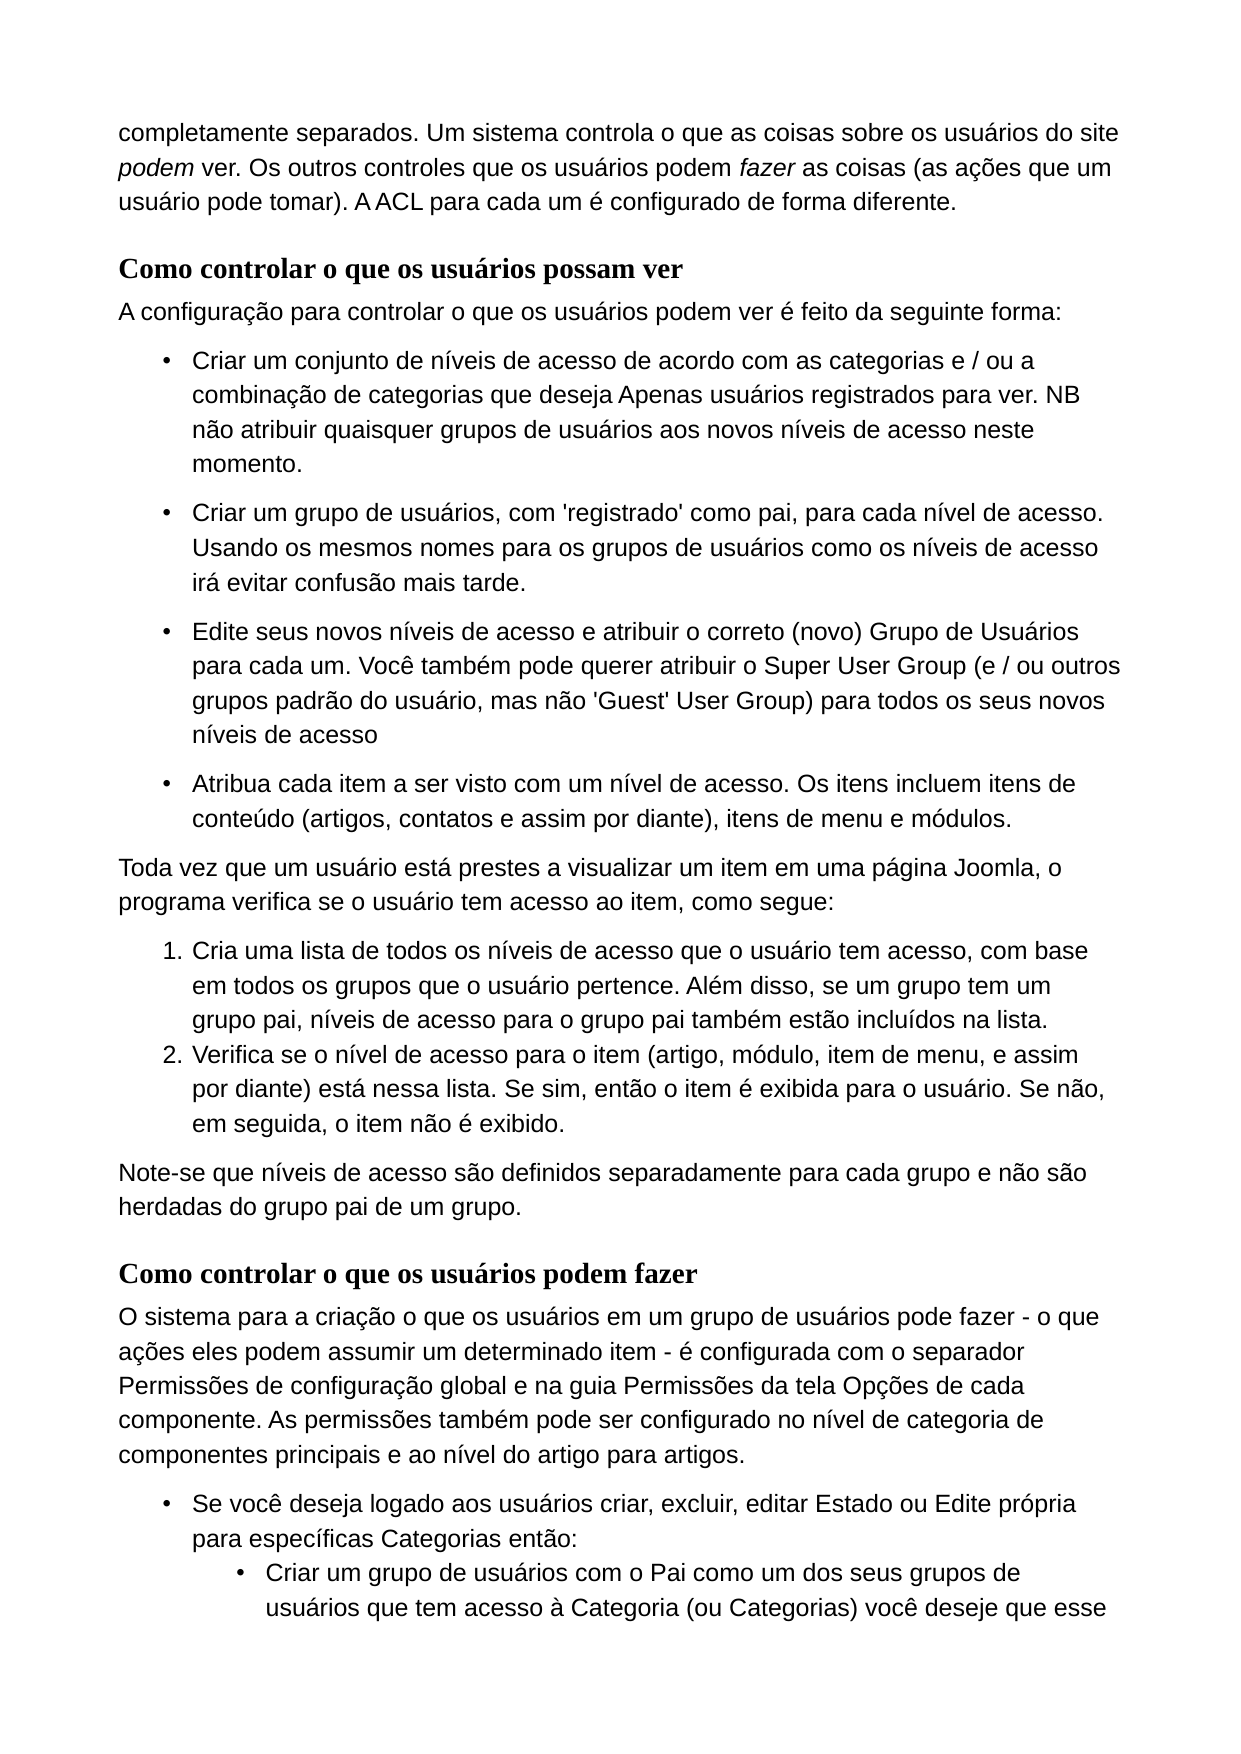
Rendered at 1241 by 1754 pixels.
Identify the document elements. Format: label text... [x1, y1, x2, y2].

list Verifica se o nível de acesso para o item (artigo, módulo, item de menu, e assim por diante) está nessa lista. Se sim, então o item é exibida para o usuário. Se não, em seguida, o item não é exibido. [162, 1040, 1122, 1137]
text A configuração para controlar o que os usuários podem ver é feito da seguinte forma: [118, 297, 1122, 326]
list Edite seus novos níveis de acesso e atribuir o correto (novo) Grupo de Usuários para cada um. Você também pode querer atribuir o Super User Group (e / ou outros grupos padrão do usuário, mas não 'Guest' User Group) para todos os seus novos níveis de acesso [162, 617, 1122, 749]
text Note-se que níveis de acesso são definidos separadamente para cada grupo e não são herdadas do grupo pai de um grupo. [118, 1158, 1122, 1221]
list Se você deseja logado aos usuários criar, excluir, editar Estado ou Edite própria para específicas Categorias então: [162, 1489, 1122, 1552]
text Toda vez que um usuário está prestes a visualizar um item em uma página Joomla, o programa verifica se o usuário tem acesso ao item, como segue: [118, 853, 1122, 916]
list Criar um grupo de usuários, com 'registrado' como pai, para cada nível de acesso. Usando os mesmos nomes para os grupos de usuários como os níveis de acesso irá evitar confusão mais tarde. [162, 498, 1122, 596]
subtitle Como controlar o que os usuários podem fazer [118, 1256, 1122, 1289]
list Criar um conjunto de níveis de acesso de acordo com as categorias e / ou a combinação de categorias que deseja Apenas usuários registrados para ver. NB não atribuir quaisquer grupos de usuários aos novos níveis de acesso neste momento. [162, 346, 1122, 478]
text O sistema para a criação o que os usuários em um grupo de usuários pode fazer - o que ações eles podem assumir um determinado item - é configurada com o separador Permissões de configuração global e na guia Permissões da tela Opções de cada componente. As permissões também pode ser configurado no nível de categoria de componentes principais e ao nível do artigo para artigos. [118, 1302, 1122, 1469]
list Criar um grupo de usuários com o Pai como um dos seus grupos de usuários que tem acesso à Categoria (ou Categorias) você deseje que esse [236, 1558, 1122, 1621]
list Cria uma lista de todos os níveis de acesso que o usuário tem acesso, com base em todos os grupos que o usuário pertence. Além disso, se um grupo tem um grupo pai, níveis de acesso para o grupo pai também estão incluídos na lista. [162, 936, 1122, 1034]
subtitle Como controlar o que os usuários possam ver [118, 251, 1122, 284]
list Atribua cada item a ser visto com um nível de acesso. Os itens incluem itens de conteúdo (artigos, contatos e assim por diante), itens de menu e módulos. [162, 769, 1122, 832]
text completamente separados. Um sistema controla o que as coisas sobre os usuários do site podem ver. Os outros controles que os usuários podem fazer as coisas (as ações que um usuário pode tomar). A ACL para cada um é configurado de forma diferente. [118, 118, 1122, 216]
